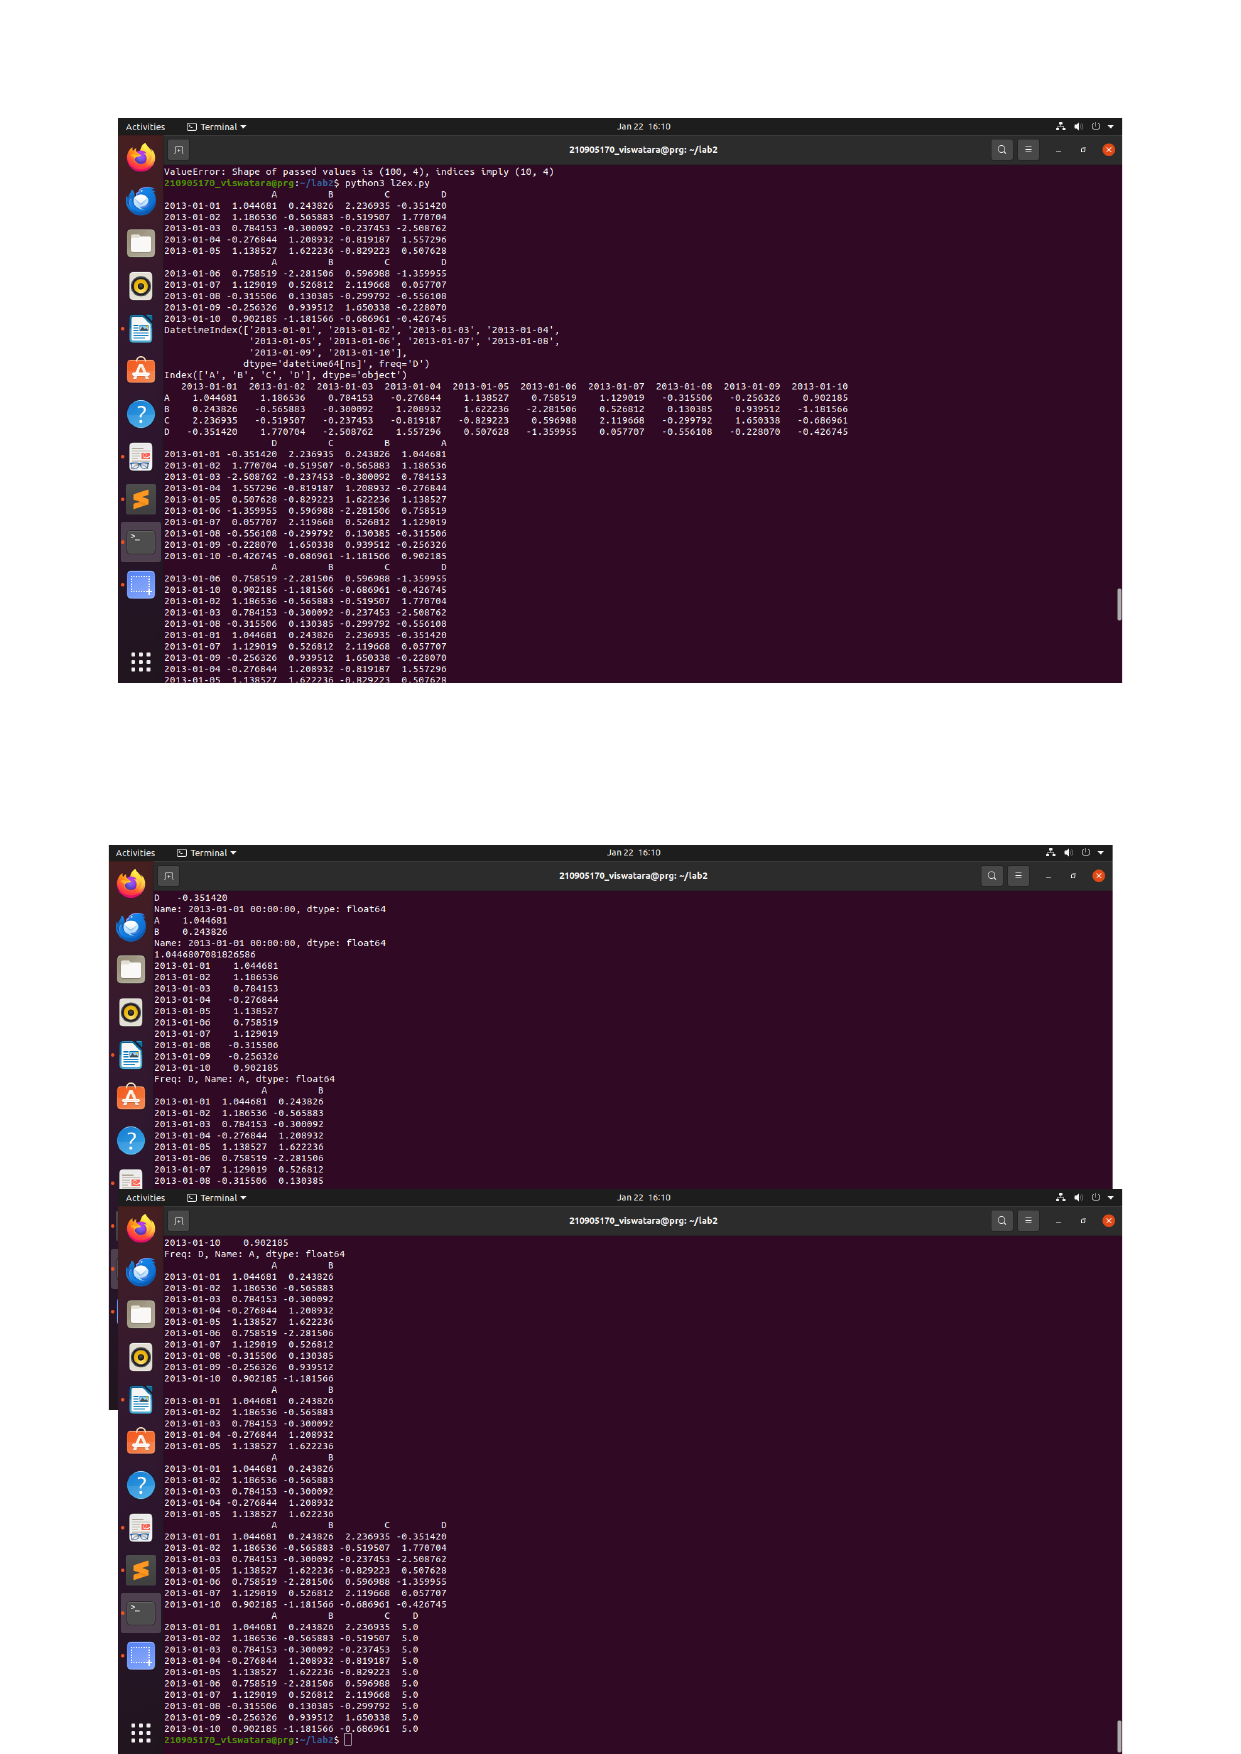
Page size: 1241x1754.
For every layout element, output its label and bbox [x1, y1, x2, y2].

picture [108, 845, 1123, 1754]
picture [118, 118, 1123, 683]
